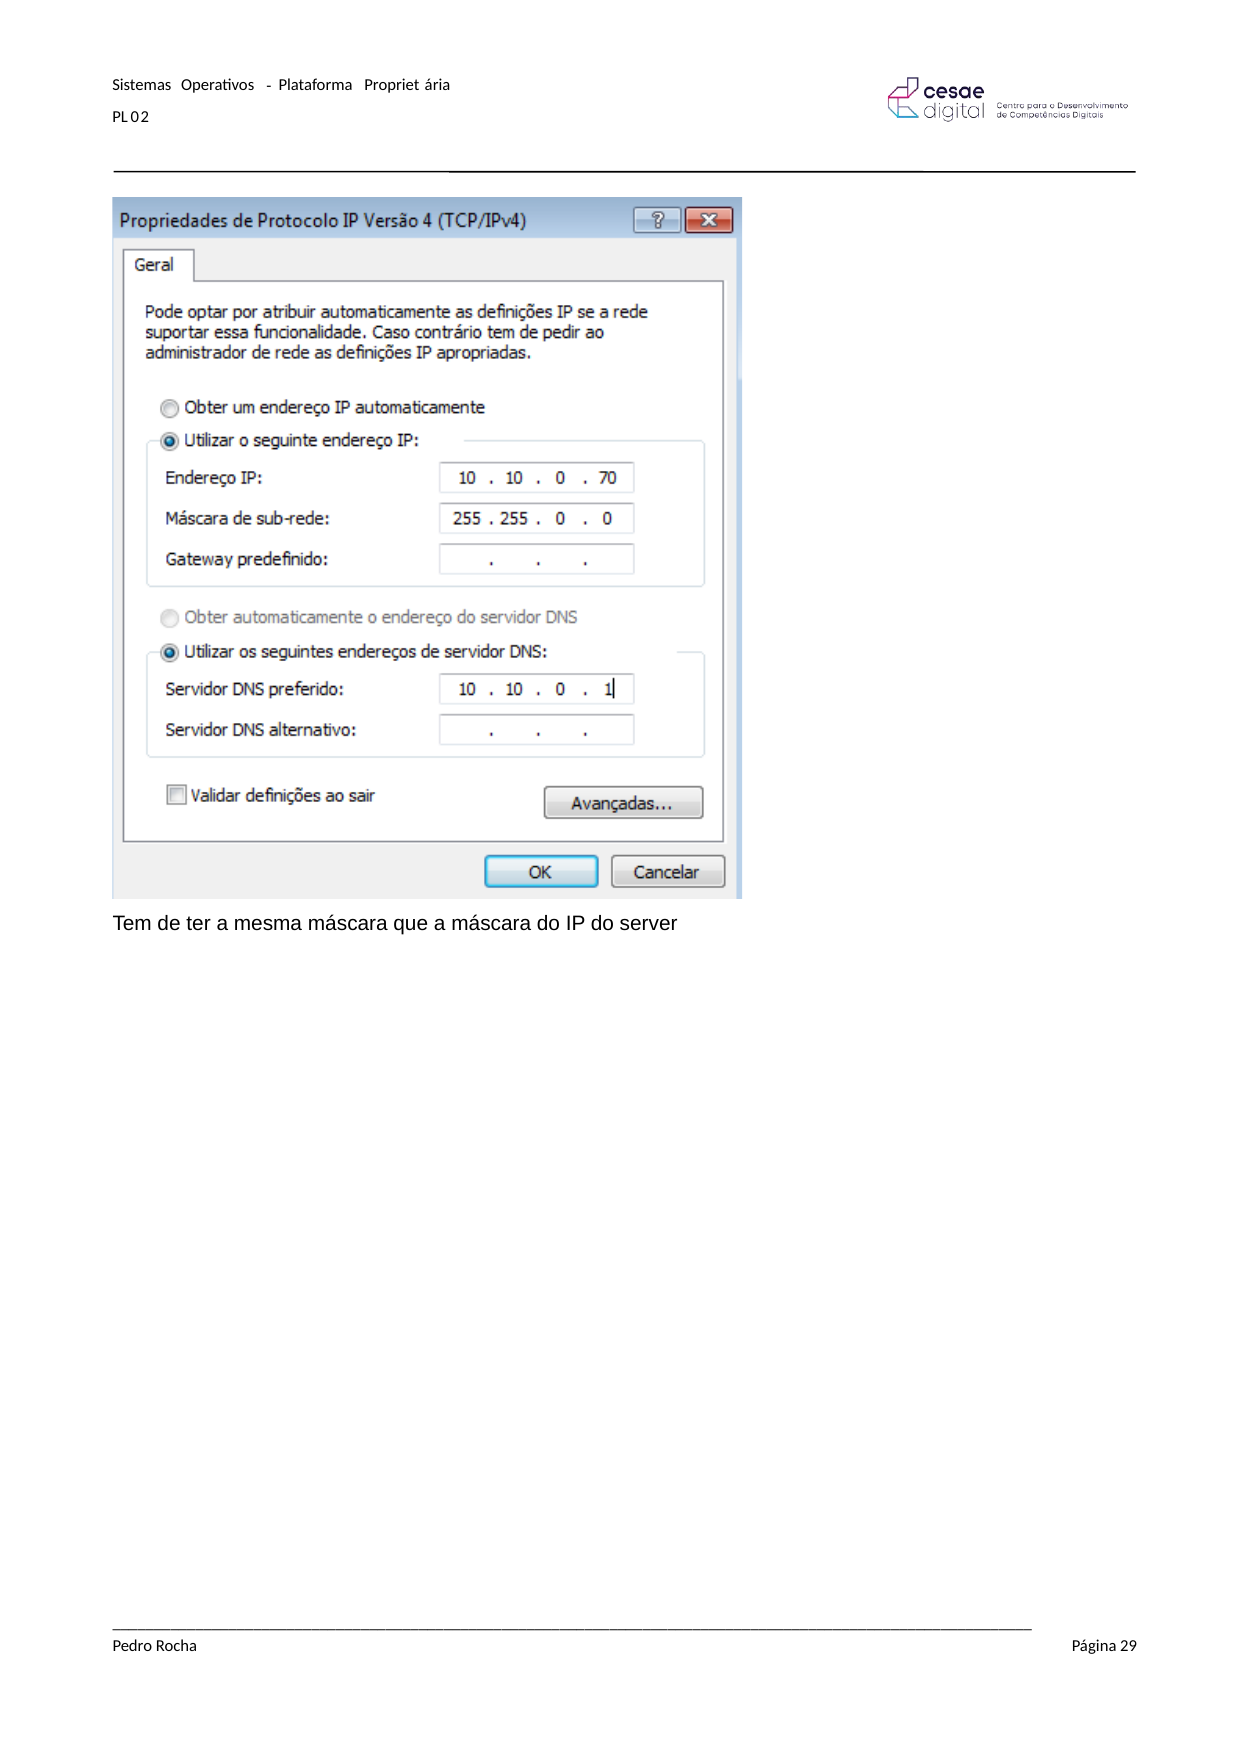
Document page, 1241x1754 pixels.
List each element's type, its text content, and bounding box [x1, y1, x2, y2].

text Tem de ter a mesma máscara que a máscara do IP do server [112, 911, 1137, 935]
